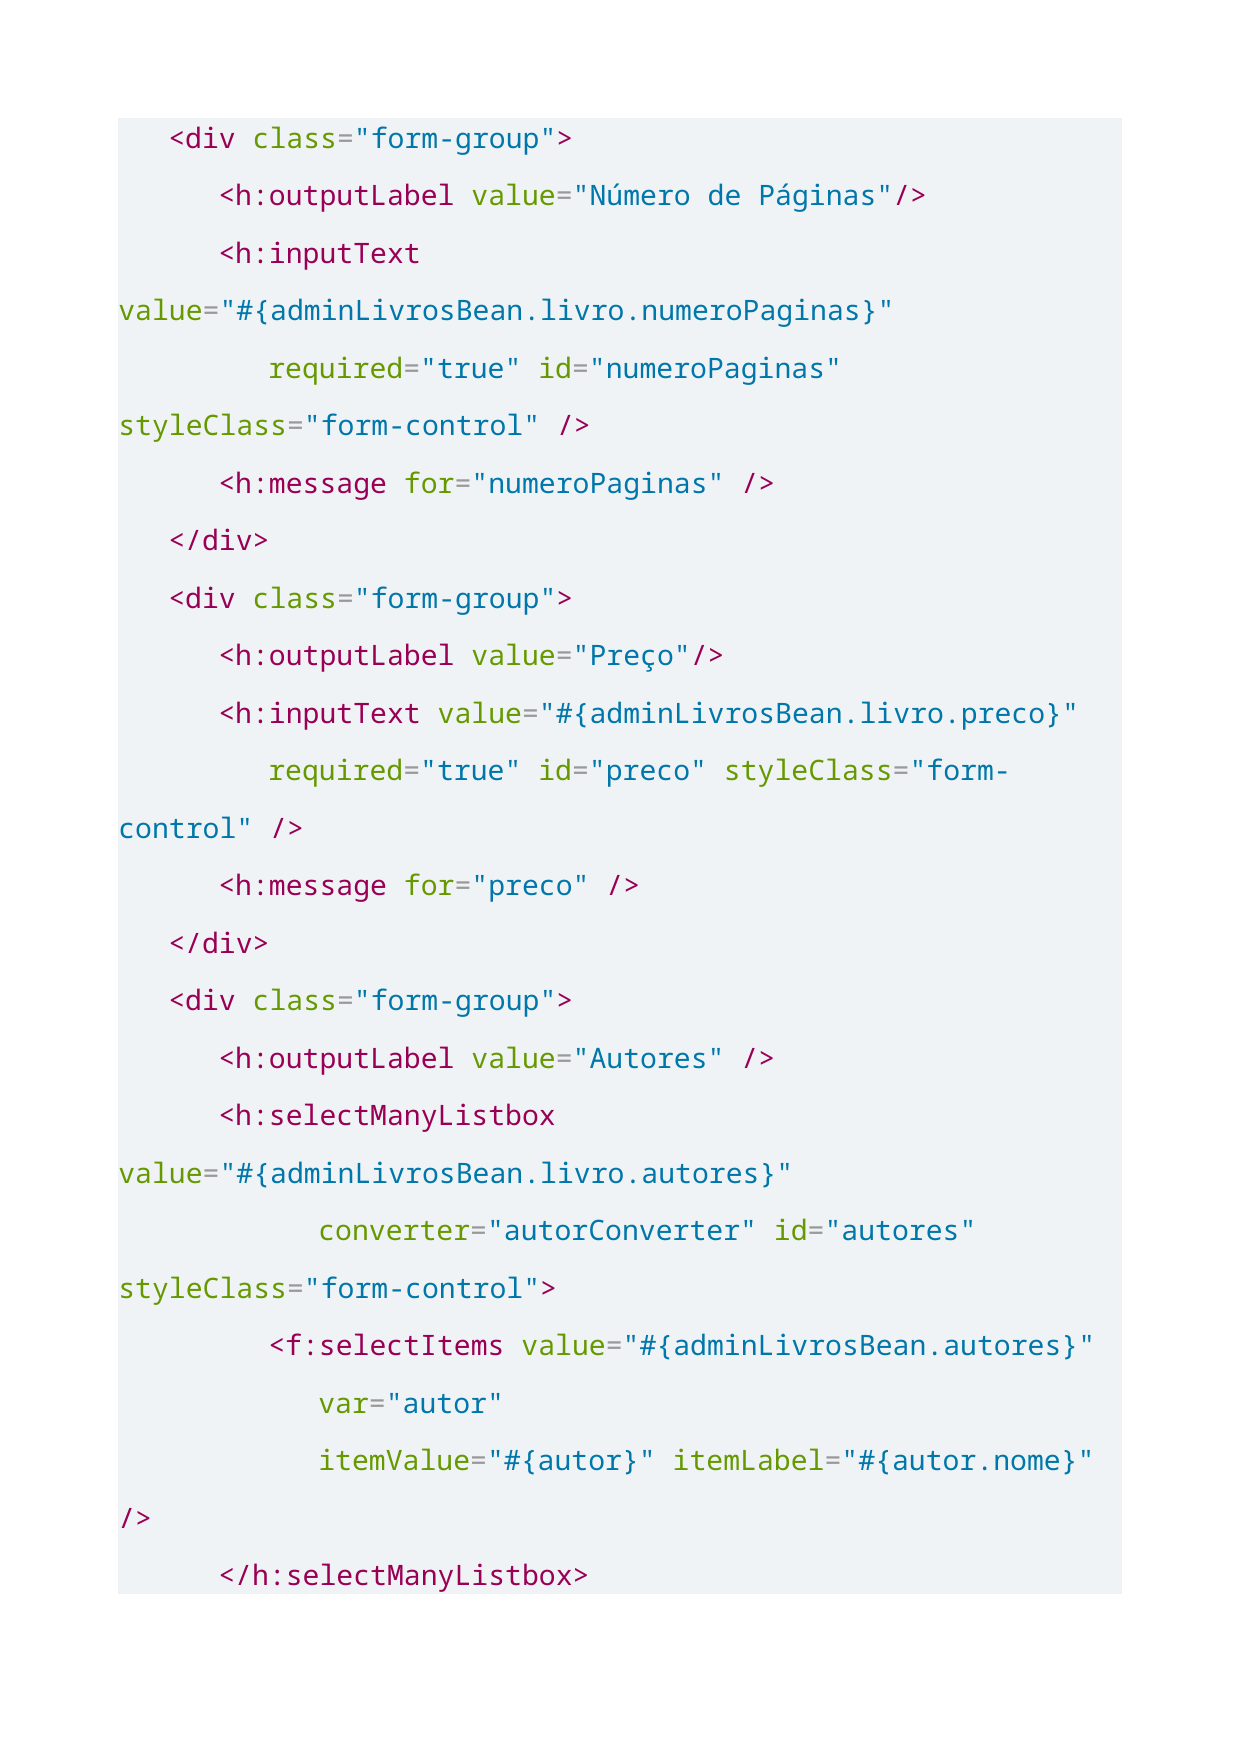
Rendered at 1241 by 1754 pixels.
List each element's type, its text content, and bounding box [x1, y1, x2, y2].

text <f:selectItems value="#{adminLivrosBean.autores}" [118, 1326, 1122, 1364]
text <h:message for="numeroPaginas" /> [118, 463, 1122, 501]
text <div class="form-group"> [118, 578, 1122, 616]
text </div> [118, 923, 1122, 961]
text </h:selectManyListbox> [118, 1556, 1122, 1594]
text </div> [118, 521, 1122, 559]
text <h:selectManyListbox value="#{adminLivrosBean.livro.autores}" [118, 1096, 1122, 1191]
text <h:outputLabel value="Autores" /> [118, 1038, 1122, 1076]
text <h:message for="preco" /> [118, 866, 1122, 904]
text converter="autorConverter" id="autores" styleClass="form-control"> [118, 1211, 1122, 1306]
text required="true" id="numeroPaginas" styleClass="form-control" /> [118, 348, 1122, 444]
text <h:inputText value="#{adminLivrosBean.livro.numeroPaginas}" [118, 233, 1122, 329]
text itemValue="#{autor}" itemLabel="#{autor.nome}" /> [118, 1441, 1122, 1536]
text <div class="form-group"> [118, 118, 1122, 156]
text <h:outputLabel value="Preço"/> [118, 636, 1122, 674]
text <h:inputText value="#{adminLivrosBean.livro.preco}" [118, 693, 1122, 731]
text <h:outputLabel value="Número de Páginas"/> [118, 176, 1122, 214]
text required="true" id="preco" styleClass="form-control" /> [118, 751, 1122, 846]
text var="autor" [118, 1383, 1122, 1421]
text <div class="form-group"> [118, 981, 1122, 1019]
